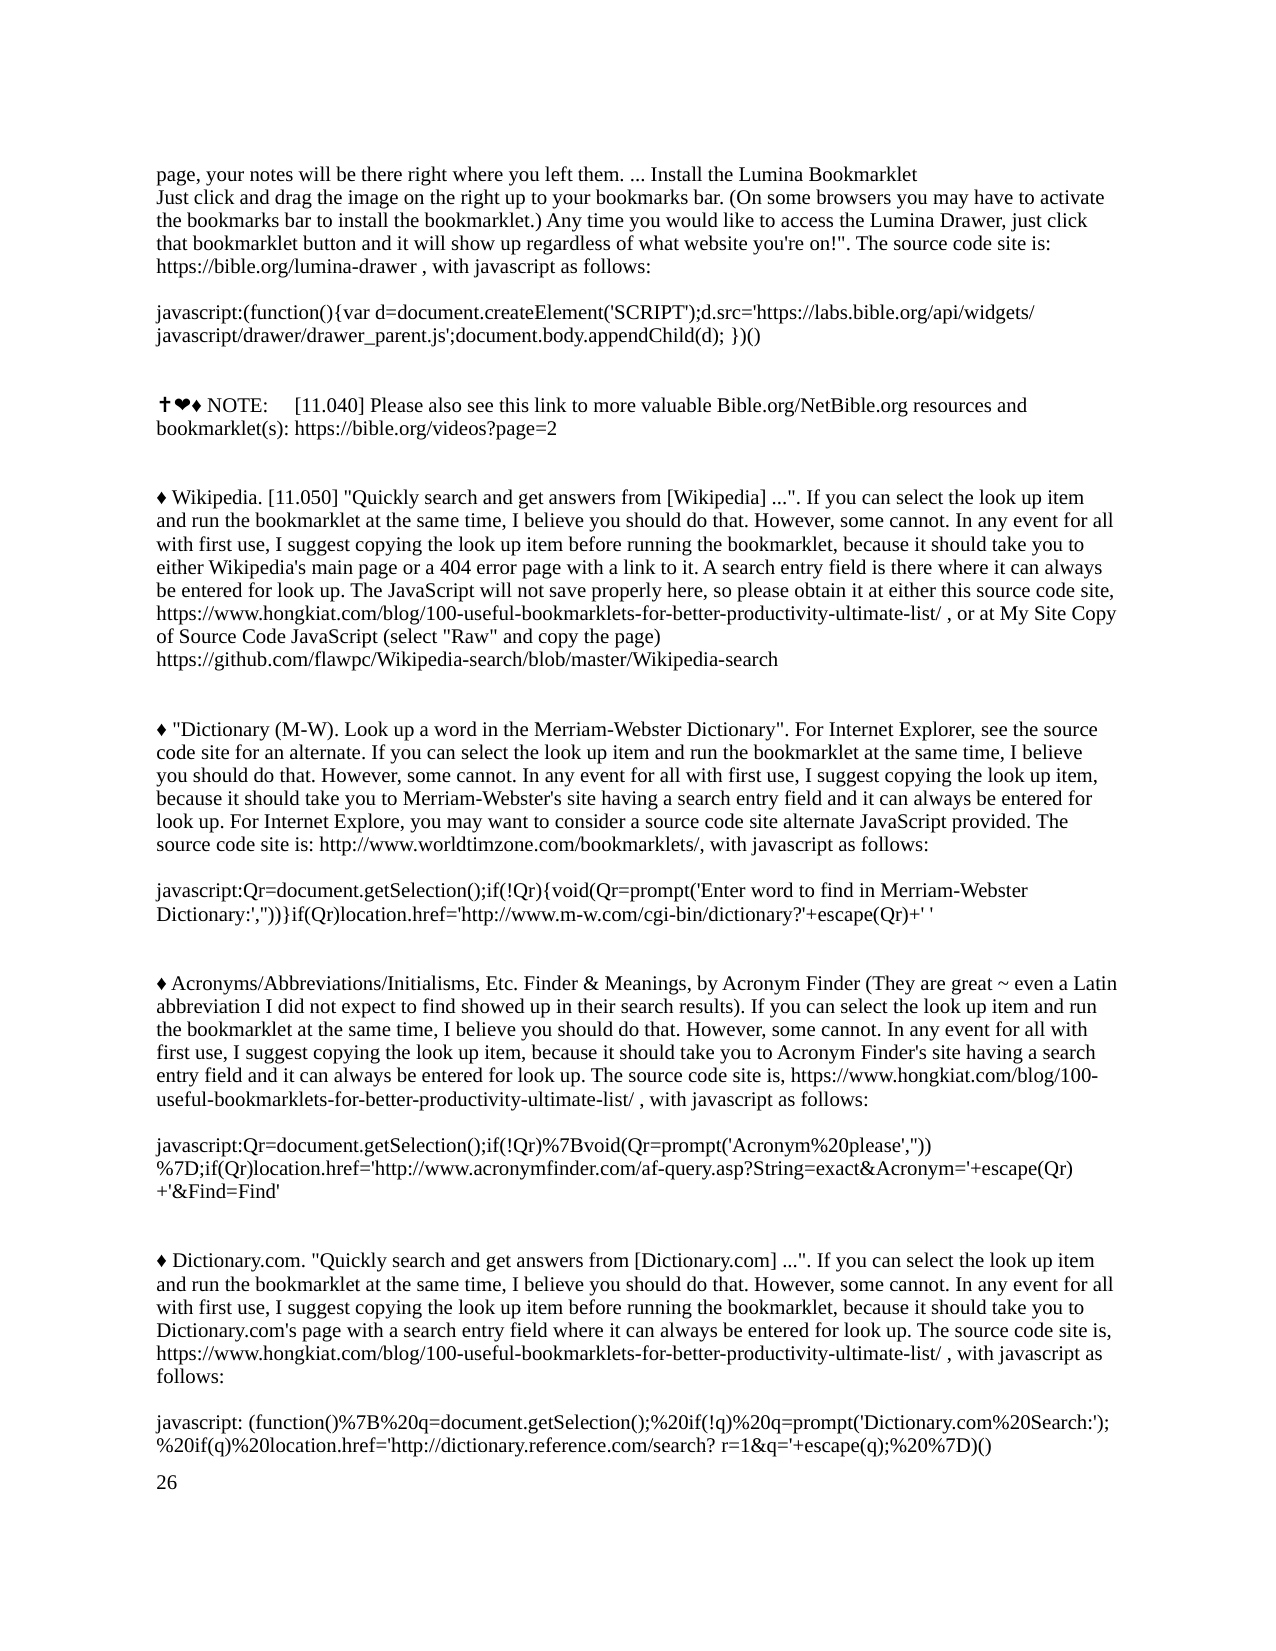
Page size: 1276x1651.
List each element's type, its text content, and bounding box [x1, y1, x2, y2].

text javascript:Qr=document.getSelection();if(!Qr)%7Bvoid(Qr=prompt('Acronym%20please',''))%7D;if(Qr)location.href='http://www.acronymfinder.com/af-query.asp?String=exact&Acronym='+escape(Qr)+'&Find=Find' [150, 1134, 1125, 1203]
text ✝❤♦ NOTE: [11.040] Please also see this link to more valuable Bible.org/NetBible.org resources and bookmarklet(s): https://bible.org/videos?page=2 [150, 394, 1125, 440]
text page, your notes will be there right where you left them. ... Install the Lumina Bookmarklet [150, 156, 1125, 186]
text ♦ Acronyms/Abbreviations/Initialisms, Etc. Finder & Meanings, by Acronym Finder (They are great ~ even a Latin abbreviation I did not expect to find showed up in their search results). If you can select the look up item and run the bookmarklet at the same time, I believe you should do that. However, some cannot. In any event for all with first use, I suggest copying the look up item, because it should take you to Acronym Finder's site having a search entry field and it can always be entered for look up. The source code site is, https://www.hongkiat.com/blog/100-useful-bookmarklets-for-better-productivity-ultimate-list/ , with javascript as follows: [150, 972, 1125, 1111]
text javascript:(function(){var d=document.createElement('SCRIPT');d.src='https://labs.bible.org/api/widgets/javascript/drawer/drawer_parent.js';document.body.appendChild(d); })() [150, 301, 1125, 347]
text Just click and drag the image on the right up to your bookmarks bar. (On some browsers you may have to activate the bookmarks bar to install the bookmarklet.) Any time you would like to access the Lumina Drawer, just click that bookmarklet button and it will show up regardless of what website you're on!". The source code site is: https://bible.org/lumina-drawer , with javascript as follows: [150, 186, 1125, 278]
text ♦ Dictionary.com. "Quickly search and get answers from [Dictionary.com] ...". If you can select the look up item and run the bookmarklet at the same time, I believe you should do that. However, some cannot. In any event for all with first use, I suggest copying the look up item before running the bookmarklet, because it should take you to Dictionary.com's page with a search entry field where it can always be entered for look up. The source code site is, https://www.hongkiat.com/blog/100-useful-bookmarklets-for-better-productivity-ultimate-list/ , with javascript as follows: [150, 1249, 1125, 1388]
text ♦ "Dictionary (M-W). Look up a word in the Merriam-Webster Dictionary". For Internet Explorer, see the source code site for an alternate. If you can select the look up item and run the bookmarklet at the same time, I believe you should do that. However, some cannot. In any event for all with first use, I suggest copying the look up item, because it should take you to Merriam-Webster's site having a search entry field and it can always be entered for look up. For Internet Explore, you may want to consider a source code site alternate JavaScript provided. The source code site is: http://www.worldtimzone.com/bookmarklets/, with javascript as follows: [150, 717, 1125, 856]
text ♦ Wikipedia. [11.050] "Quickly search and get answers from [Wikipedia] ...". If you can select the look up item and run the bookmarklet at the same time, I believe you should do that. However, some cannot. In any event for all with first use, I suggest copying the look up item before running the bookmarklet, because it should take you to either Wikipedia's main page or a 404 error page with a link to it. A search entry field is there where it can always be entered for look up. The JavaScript will not save properly here, so please obtain it at either this source code site, https://www.hongkiat.com/blog/100-useful-bookmarklets-for-better-productivity-ultimate-list/ , or at My Site Copy of Source Code JavaScript (select "Raw" and copy the page) https://github.com/flawpc/Wikipedia-search/blob/master/Wikipedia-search [150, 486, 1125, 671]
text javascript:Qr=document.getSelection();if(!Qr){void(Qr=prompt('Enter word to find in Merriam-Webster Dictionary:',''))}if(Qr)location.href='http://www.m-w.com/cgi-bin/dictionary?'+escape(Qr)+' ' [150, 879, 1125, 926]
text javascript:﻿ (function()%7B%20q=document.getSelection();%20if(!q)%20q=prompt('Dictionary.com%20Search:');%20if(q)%20location.href='http://dictionary.reference.com/search?﻿ r=1&q='+escape(q);%20%7D)() [150, 1411, 1125, 1464]
